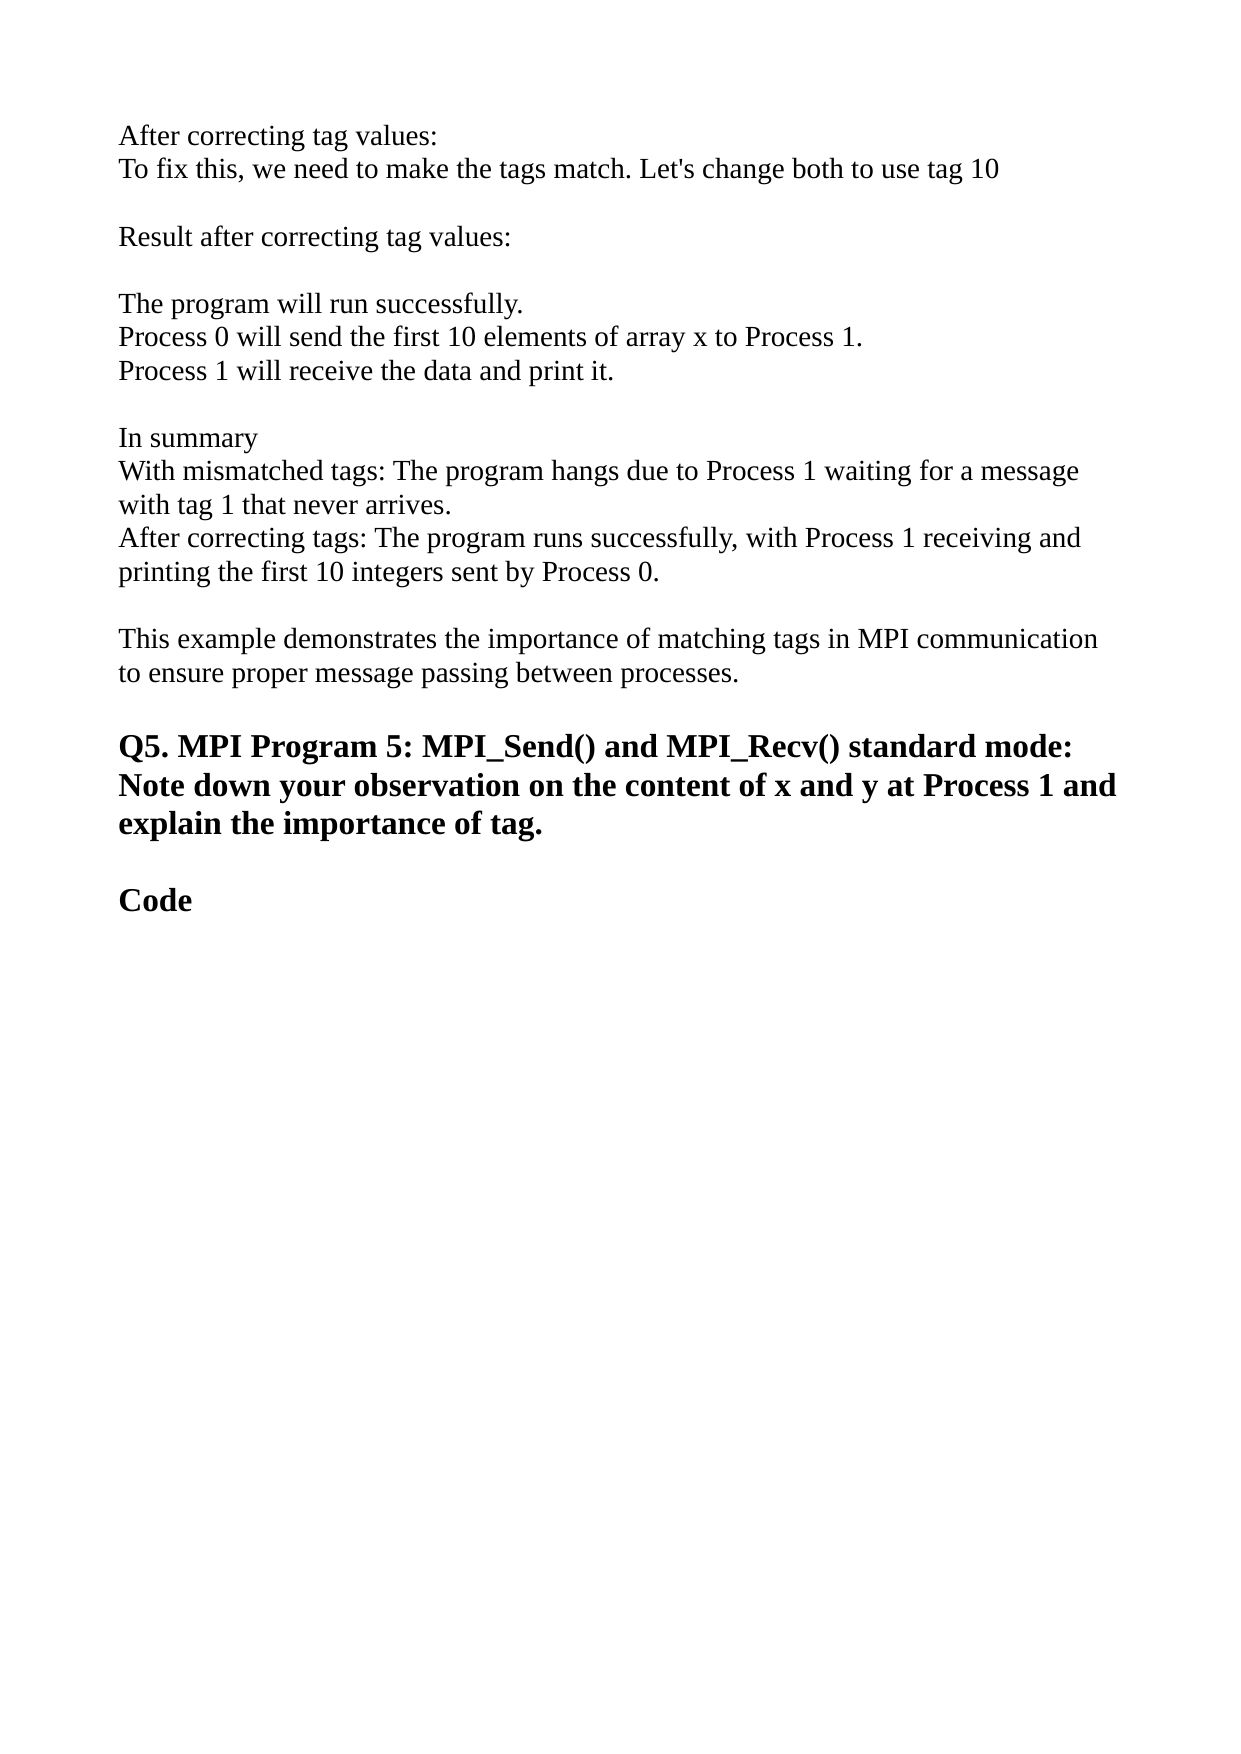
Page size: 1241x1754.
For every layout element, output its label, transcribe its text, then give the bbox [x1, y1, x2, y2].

text After correcting tags: The program runs successfully, with Process 1 receiving and printing the first 10 integers sent by Process 0. [118, 521, 1122, 588]
text Note down your observation on the content of x and y at Process 1 and explain the importance of tag. [118, 765, 1122, 842]
text Process 0 will send the first 10 elements of array x to Process 1. [118, 319, 1122, 353]
text Q5. MPI Program 5: MPI_Send() and MPI_Recv() standard mode: [118, 727, 1122, 765]
text Result after correcting tag values: [118, 219, 1122, 252]
text After correcting tag values: [118, 118, 1122, 152]
text To fix this, we need to make the tags match. Let's change both to use tag 10 [118, 152, 1122, 185]
text With mismatched tags: The program hangs due to Process 1 waiting for a message with tag 1 that never arrives. [118, 453, 1122, 521]
text Code [118, 880, 1122, 918]
text In summary [118, 420, 1122, 453]
text Process 1 will receive the data and print it. [118, 353, 1122, 386]
text The program will run successfully. [118, 286, 1122, 319]
text This example demonstrates the importance of matching tags in MPI communication to ensure proper message passing between processes. [118, 621, 1122, 688]
